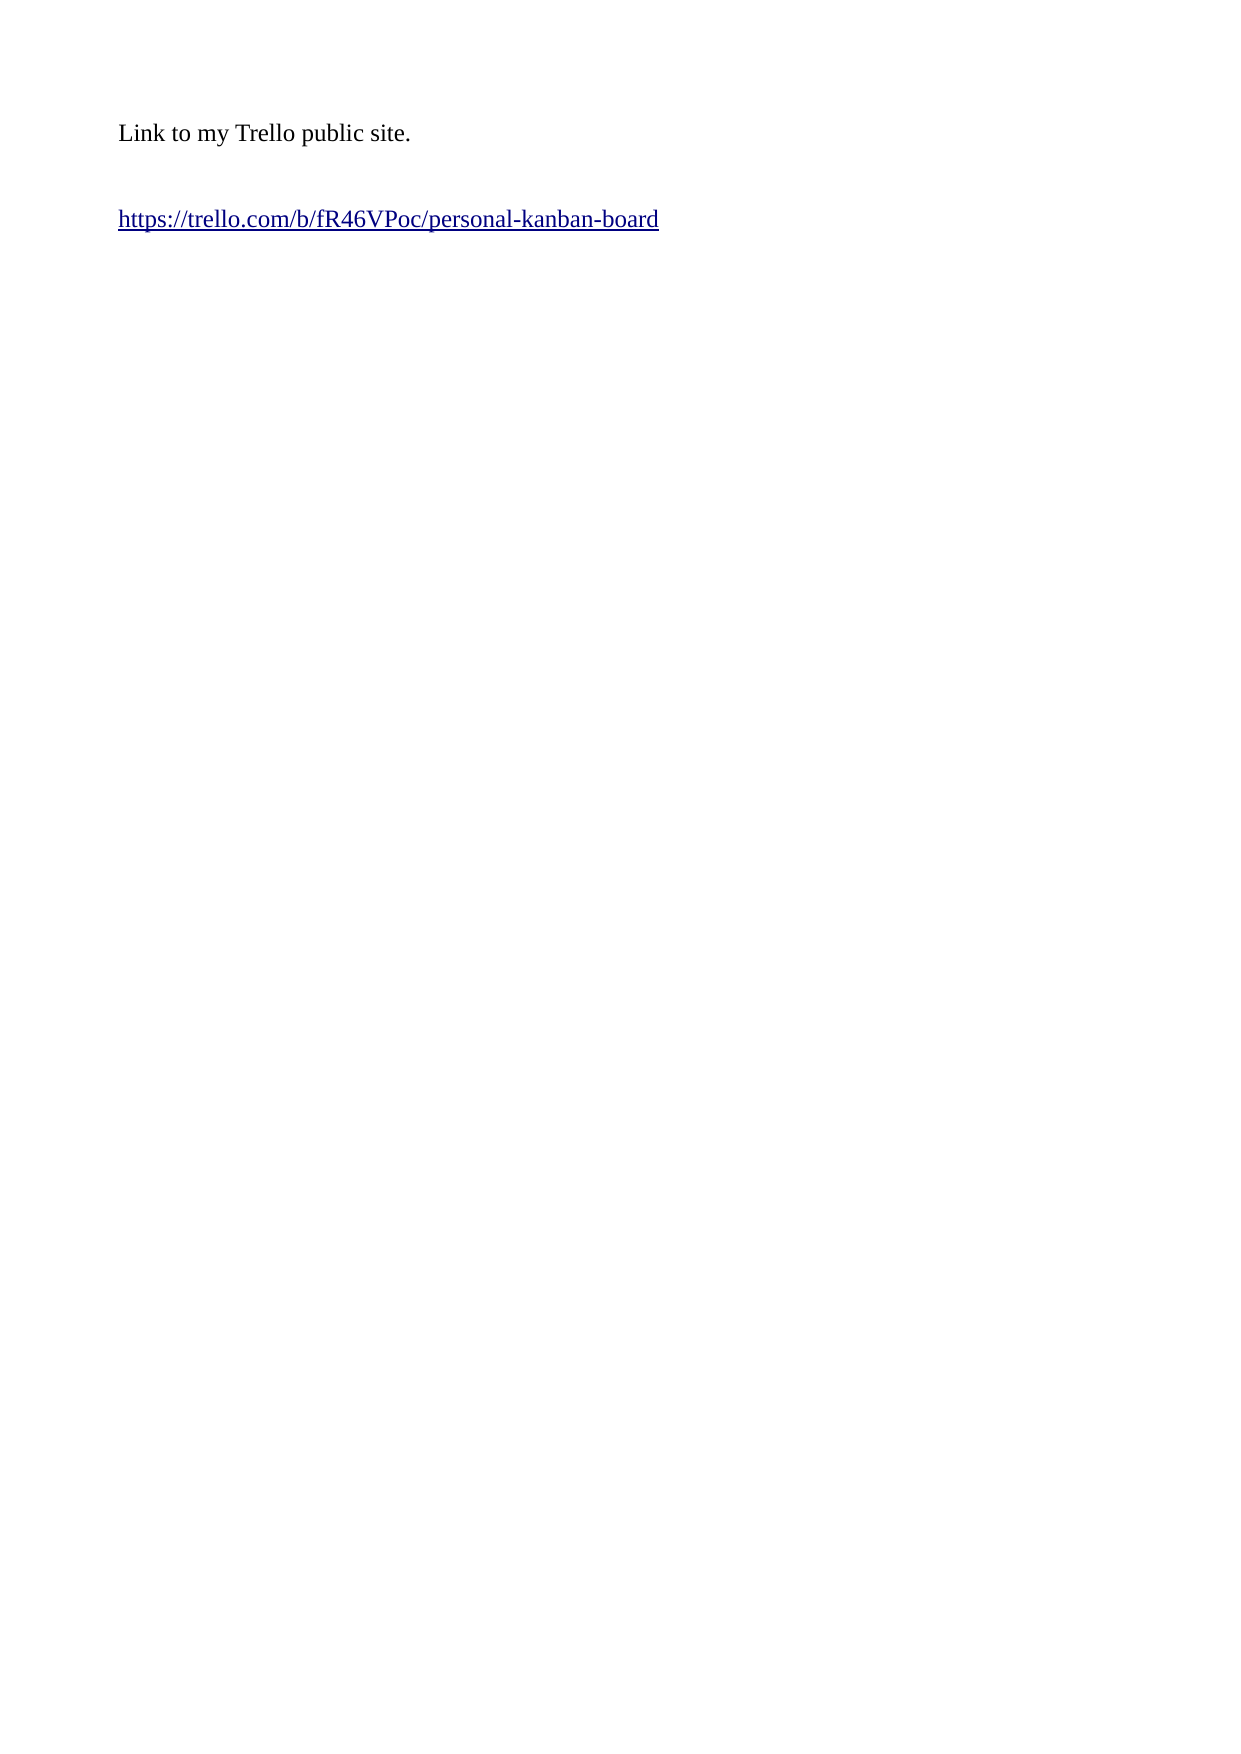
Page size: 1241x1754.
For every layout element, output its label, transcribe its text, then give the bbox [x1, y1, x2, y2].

text https://trello.com/b/fR46VPoc/personal-kanban-board [118, 204, 1122, 233]
text Link to my Trello public site. [118, 118, 1122, 147]
